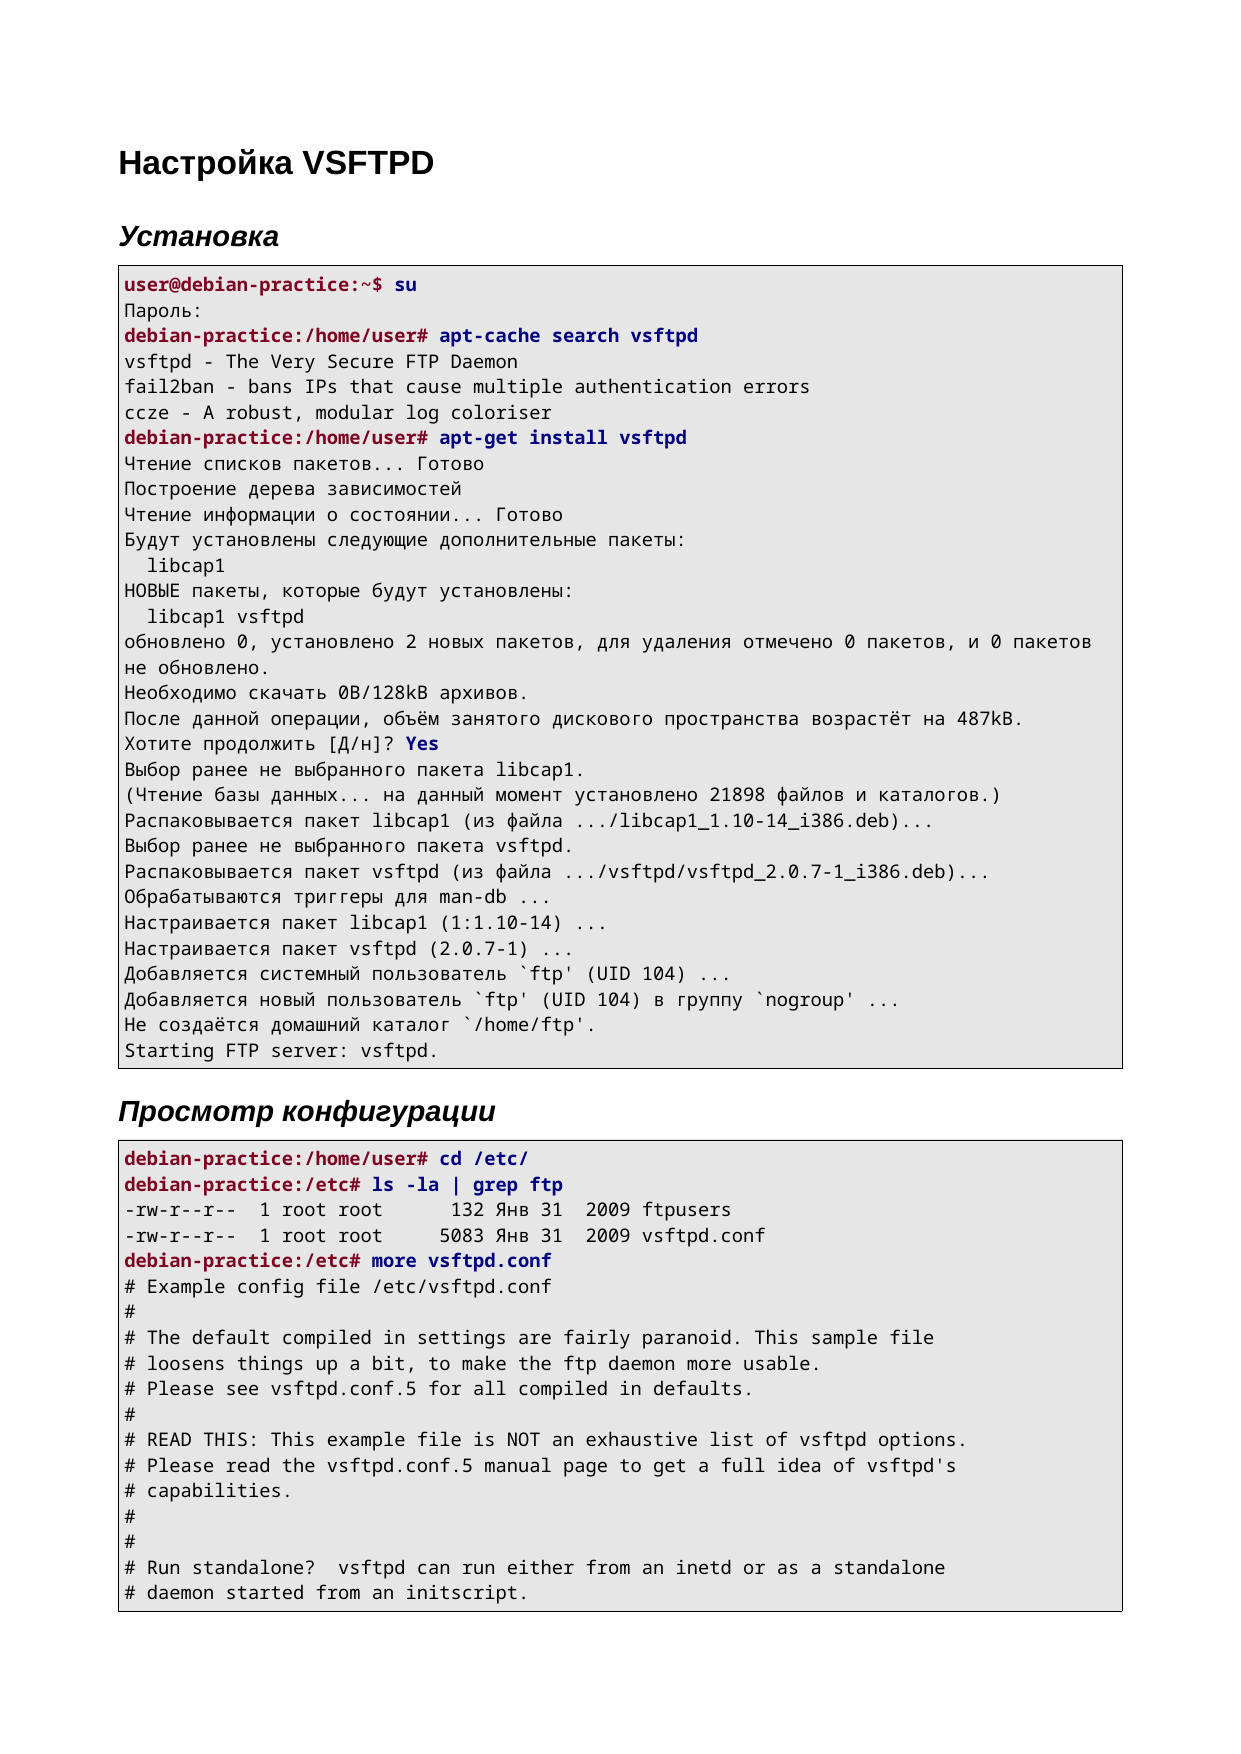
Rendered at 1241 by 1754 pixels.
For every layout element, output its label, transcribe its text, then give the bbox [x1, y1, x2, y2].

text -rw-r--r-- 1 root root 132 Янв 31 2009 ftpusers [119, 1191, 1122, 1216]
text Будут установлены следующие дополнительные пакеты: [119, 521, 1122, 546]
text debian-practice:/home/user# apt-cache search vsftpd [119, 316, 1122, 342]
text fail2ban - bans IPs that cause multiple authentication errors [119, 367, 1122, 393]
text # loosens things up a bit, to make the ftp daemon more usable. [119, 1344, 1122, 1369]
text # [119, 1395, 1122, 1420]
text # [119, 1293, 1122, 1318]
text Добавляется системный пользователь `ftp' (UID 104) ... [119, 954, 1122, 980]
text libcap1 vsftpd [119, 597, 1122, 623]
text Распаковывается пакет libcap1 (из файла .../libcap1_1.10-14_i386.deb)... [119, 801, 1122, 827]
text user@debian-practice:~$ su [119, 266, 1122, 291]
text Starting FTP server: vsftpd. [119, 1031, 1122, 1068]
text # READ THIS: This example file is NOT an exhaustive list of vsftpd options. [119, 1420, 1122, 1446]
text debian-practice:/home/user# apt-get install vsftpd [119, 418, 1122, 444]
text Построение дерева зависимостей [119, 469, 1122, 495]
text После данной операции, объём занятого дискового пространства возрастёт на 487kB. [119, 699, 1122, 725]
subtitle Установка [118, 219, 1122, 253]
text libcap1 [119, 546, 1122, 572]
text debian-practice:/etc# more vsftpd.conf [119, 1242, 1122, 1267]
text -rw-r--r-- 1 root root 5083 Янв 31 2009 vsftpd.conf [119, 1216, 1122, 1242]
text ccze - A robust, modular log coloriser [119, 393, 1122, 418]
text Распаковывается пакет vsftpd (из файла .../vsftpd/vsftpd_2.0.7-1_i386.deb)... [119, 852, 1122, 878]
text Выбор ранее не выбранного пакета vsftpd. [119, 827, 1122, 852]
text debian-practice:/etc# ls -la | grep ftp [119, 1165, 1122, 1191]
text (Чтение базы данных... на данный момент установлено 21898 файлов и каталогов.) [119, 776, 1122, 801]
text обновлено 0, установлено 2 новых пакетов, для удаления отмечено 0 пакетов, и 0 пакетов не обновлено. [119, 623, 1122, 674]
text # Please read the vsftpd.conf.5 manual page to get a full idea of vsftpd's [119, 1446, 1122, 1471]
text # [119, 1497, 1122, 1522]
text Выбор ранее не выбранного пакета libcap1. [119, 750, 1122, 776]
text Чтение списков пакетов... Готово [119, 444, 1122, 469]
text # Please see vsftpd.conf.5 for all compiled in defaults. [119, 1369, 1122, 1395]
text debian-practice:/home/user# cd /etc/ [119, 1141, 1122, 1165]
text Добавляется новый пользователь `ftp' (UID 104) в группу `nogroup' ... [119, 980, 1122, 1005]
text # daemon started from an initscript. [119, 1573, 1122, 1611]
text # [119, 1522, 1122, 1548]
text НОВЫЕ пакеты, которые будут установлены: [119, 572, 1122, 597]
text Необходимо скачать 0B/128kB архивов. [119, 674, 1122, 699]
text Не создаётся домашний каталог `/home/ftp'. [119, 1005, 1122, 1031]
text # Run standalone? vsftpd can run either from an inetd or as a standalone [119, 1548, 1122, 1573]
subtitle Настройка VSFTPD [118, 143, 1122, 182]
subtitle Просмотр конфигурации [118, 1093, 1122, 1127]
text # capabilities. [119, 1471, 1122, 1497]
text # The default compiled in settings are fairly paranoid. This sample file [119, 1318, 1122, 1344]
text Хотите продолжить [Д/н]? Yes [119, 725, 1122, 750]
text Обрабатываются триггеры для man-db ... [119, 878, 1122, 903]
text Пароль: [119, 291, 1122, 316]
text vsftpd - The Very Secure FTP Daemon [119, 342, 1122, 367]
text Настраивается пакет libcap1 (1:1.10-14) ... [119, 903, 1122, 929]
text Чтение информации о состоянии... Готово [119, 495, 1122, 521]
text # Example config file /etc/vsftpd.conf [119, 1267, 1122, 1293]
text Настраивается пакет vsftpd (2.0.7-1) ... [119, 929, 1122, 954]
